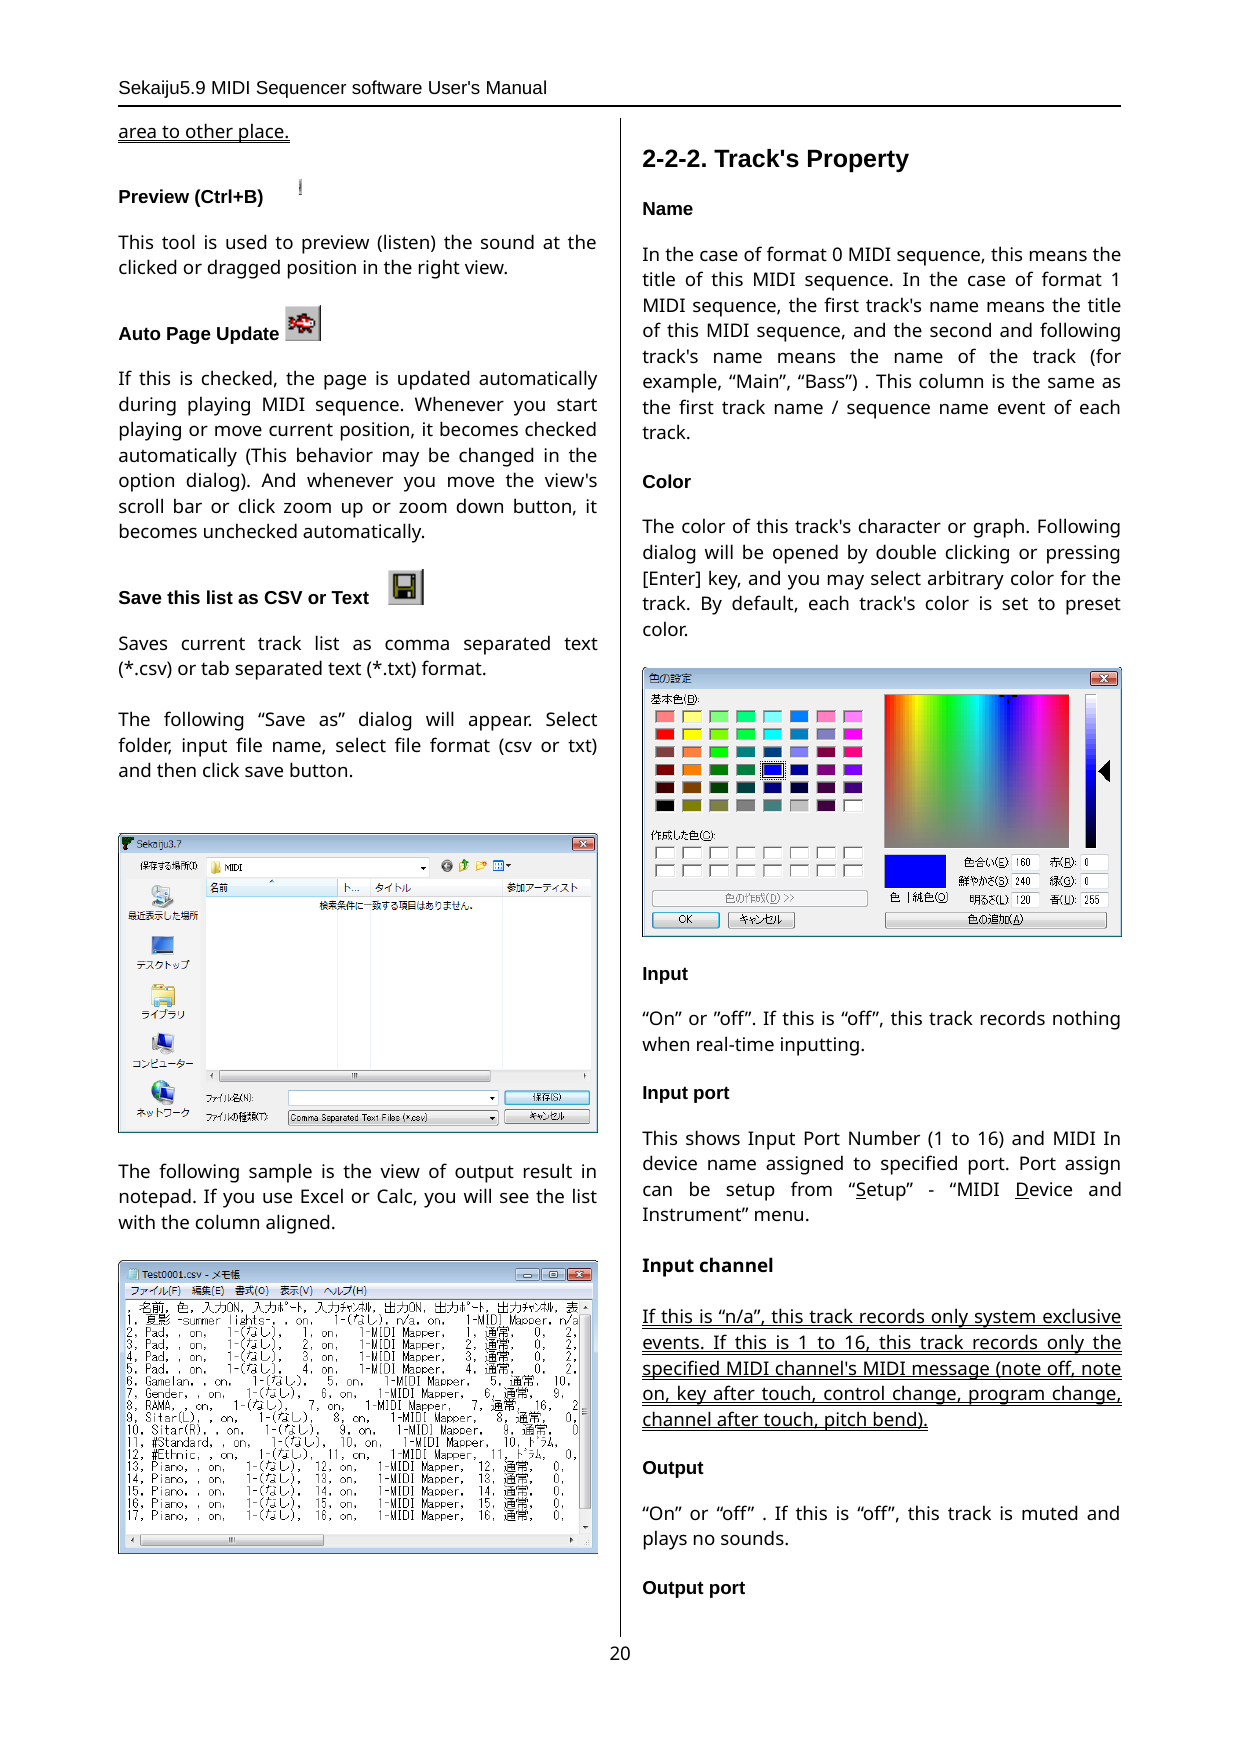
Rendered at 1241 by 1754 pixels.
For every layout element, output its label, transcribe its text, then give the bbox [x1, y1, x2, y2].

text The color of this track's character or graph. Following dialog will be opened by double clicking or pressing [Enter] key, and you may select arbitrary color for the track. By default, each track's color is set to preset color. [642, 514, 1122, 641]
picture [298, 178, 302, 195]
text Color [642, 471, 1122, 492]
text specified MIDI channel's MIDI message (note off, note [642, 1355, 1122, 1376]
text Input port [642, 1082, 1122, 1104]
text Output [642, 1457, 1122, 1478]
text Auto Page Update [118, 306, 598, 344]
text Output port [642, 1577, 1122, 1598]
text If this is “n/a”, this track records only system exclusive [642, 1304, 1122, 1325]
text If this is checked, the page is updated automatically during playing MIDI sequence. Whenever you start playing or move current position, it becomes checked automatically (This behavior may be changed in the option dialog). And whenever you move the view's scroll bar or click zoom up or zoom down button, it becomes unchecked automatically. [118, 366, 598, 544]
picture [118, 1260, 598, 1554]
picture [118, 833, 598, 1133]
text Preview (Ctrl+B) [118, 169, 598, 207]
text channel after touch, pitch bend). [642, 1406, 1122, 1431]
text “On” or “off” . If this is “off”, this track is muted and plays no sounds. [642, 1500, 1122, 1551]
text Input [642, 962, 1122, 984]
text The following “Save as” dialog will appear. Select folder, input file name, select file format (csv or txt) and then click save button. [118, 706, 598, 783]
text This tool is used to preview (listen) the sound at the clicked or dragged position in the right view. [118, 229, 598, 280]
text Saves current track list as comma separated text (*.csv) or tab separated text (*.txt) format. [118, 630, 598, 681]
picture [642, 667, 1122, 937]
text on, key after touch, control change, program change, [642, 1380, 1122, 1402]
text The following sample is the view of output result in notepad. If you use Excel or Calc, you will see the list with the column aligned. [118, 1158, 598, 1235]
text This shows Input Port Number (1 to 16) and MIDI In device name assigned to specified port. Port assign can be setup from “Setup” - “MIDI Device and Instrument” menu. [642, 1125, 1122, 1227]
text area to other place. [118, 118, 598, 144]
text “On” or ”off”. If this is “off”, this track records nothing when real-time inputting. [642, 1006, 1122, 1057]
text events. If this is 1 to 16, this track records only the [642, 1329, 1122, 1351]
text Save this list as CSV or Text [118, 570, 598, 608]
subtitle 2-2-2. Track's Property [642, 144, 1122, 172]
text Name [642, 198, 1122, 219]
text Input channel [642, 1253, 1122, 1278]
text In the case of format 0 MIDI sequence, this means the title of this MIDI sequence. In the case of format 1 MIDI sequence, the first track's name means the title of this MIDI sequence, and the second and following track's name means the name of the track (for example, “Main”, “Bass”) . This column is the same as the first track name / sequence name event of each track. [642, 241, 1122, 445]
